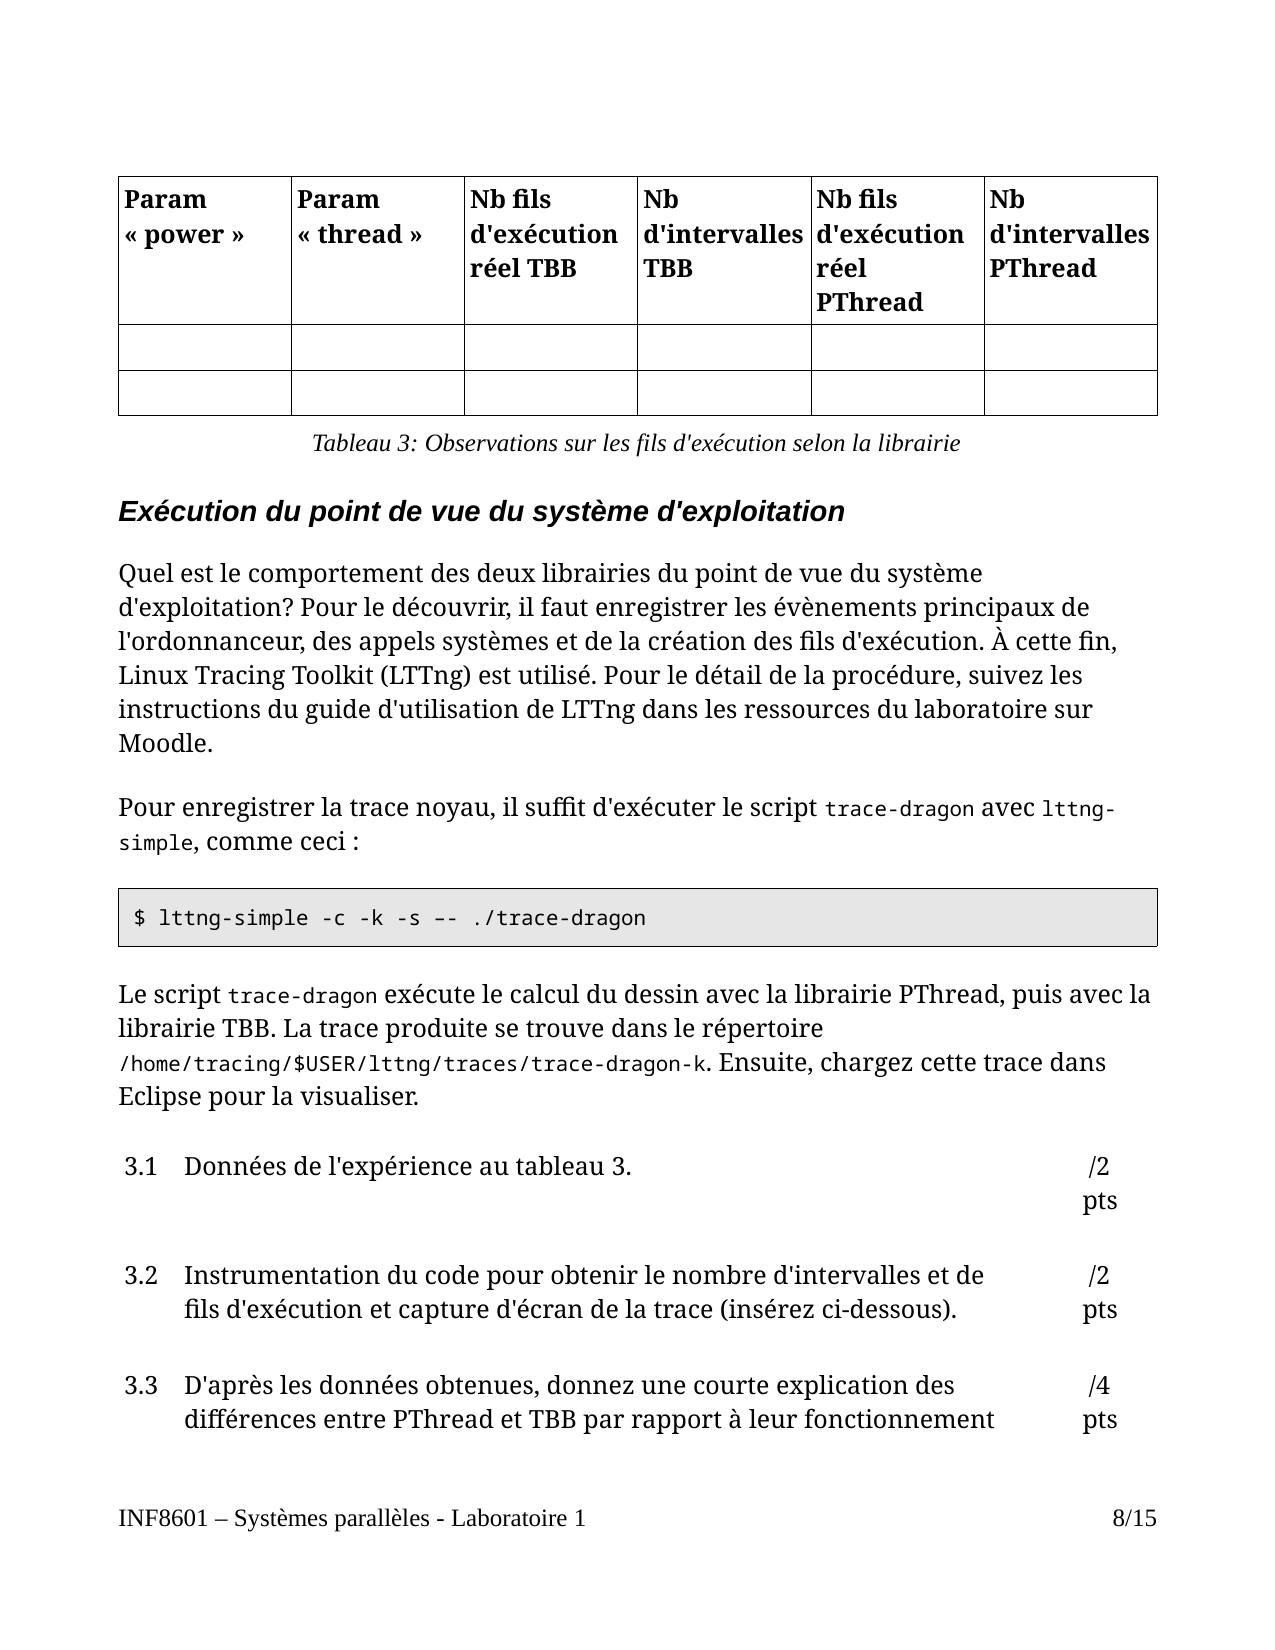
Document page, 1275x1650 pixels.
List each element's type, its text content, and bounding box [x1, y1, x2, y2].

table_cell [985, 371, 1157, 415]
table_cell [985, 325, 1157, 370]
table_header /2 pts [1077, 1128, 1157, 1237]
table_header Données de l'expérience au tableau 3. [118, 1128, 1007, 1237]
text Quel est le comportement des deux librairies du point de vue du système d'exploitation? Pour le découvrir, il faut enregistrer les évènements principaux de l'ordonnanceur, des appels systèmes et de la création des fils d'exécution. À cette fin, Linux Tracing Toolkit (LTTng) est utilisé. Pour le détail de la procédure, suivez les instructions du guide d'utilisation de LTTng dans les ressources du laboratoire sur Moodle. [118, 555, 1157, 760]
table_cell [465, 371, 637, 415]
table_header Param « thread » [292, 177, 464, 324]
text Le script trace-dragon exécute le calcul du dessin avec la librairie PThread, puis avec la librairie TBB. La trace produite se trouve dans le répertoire /home/tracing/$USER/lttng/traces/trace-dragon-k. Ensuite, chargez cette trace dans Eclipse pour la visualiser. [118, 976, 1157, 1113]
table_cell [812, 325, 984, 370]
table_header [1008, 1128, 1077, 1237]
table_cell Instrumentation du code pour obtenir le nombre d'intervalles et de fils d'exécution et capture d'écran de la trace (insérez ci-dessous). [118, 1237, 1007, 1347]
table_header Param « power » [119, 177, 291, 324]
table_cell /2 pts [1077, 1237, 1157, 1347]
table_header Nb d'intervalles TBB [638, 177, 811, 324]
table_cell /4 pts [1077, 1347, 1157, 1456]
table_cell [638, 371, 811, 415]
subtitle Exécution du point de vue du système d'exploitation [118, 494, 1157, 528]
text Pour enregistrer la trace noyau, il suffit d'exécuter le script trace-dragon avec lttng-simple, comme ceci : [118, 790, 1157, 858]
table_cell D'après les données obtenues, donnez une courte explication des différences entre PThread et TBB par rapport à leur fonctionnement [118, 1347, 1007, 1456]
text $ lttng-simple -c -k -s –- ./trace-dragon [119, 889, 1157, 946]
table_cell [292, 371, 464, 415]
table_cell [465, 325, 637, 370]
table_cell [1008, 1237, 1077, 1347]
table_cell [119, 371, 291, 415]
table_cell [812, 371, 984, 415]
table_header Nb fils d'exécution réel TBB [465, 177, 637, 324]
table_cell [119, 325, 291, 370]
table_header Nb d'intervalles PThread [985, 177, 1157, 324]
table_cell [1008, 1347, 1077, 1456]
text Tableau 3: Observations sur les fils d'exécution selon la librairie [118, 428, 1157, 457]
table_cell [638, 325, 811, 370]
table_header Nb fils d'exécution réel PThread [812, 177, 984, 324]
table_cell [292, 325, 464, 370]
